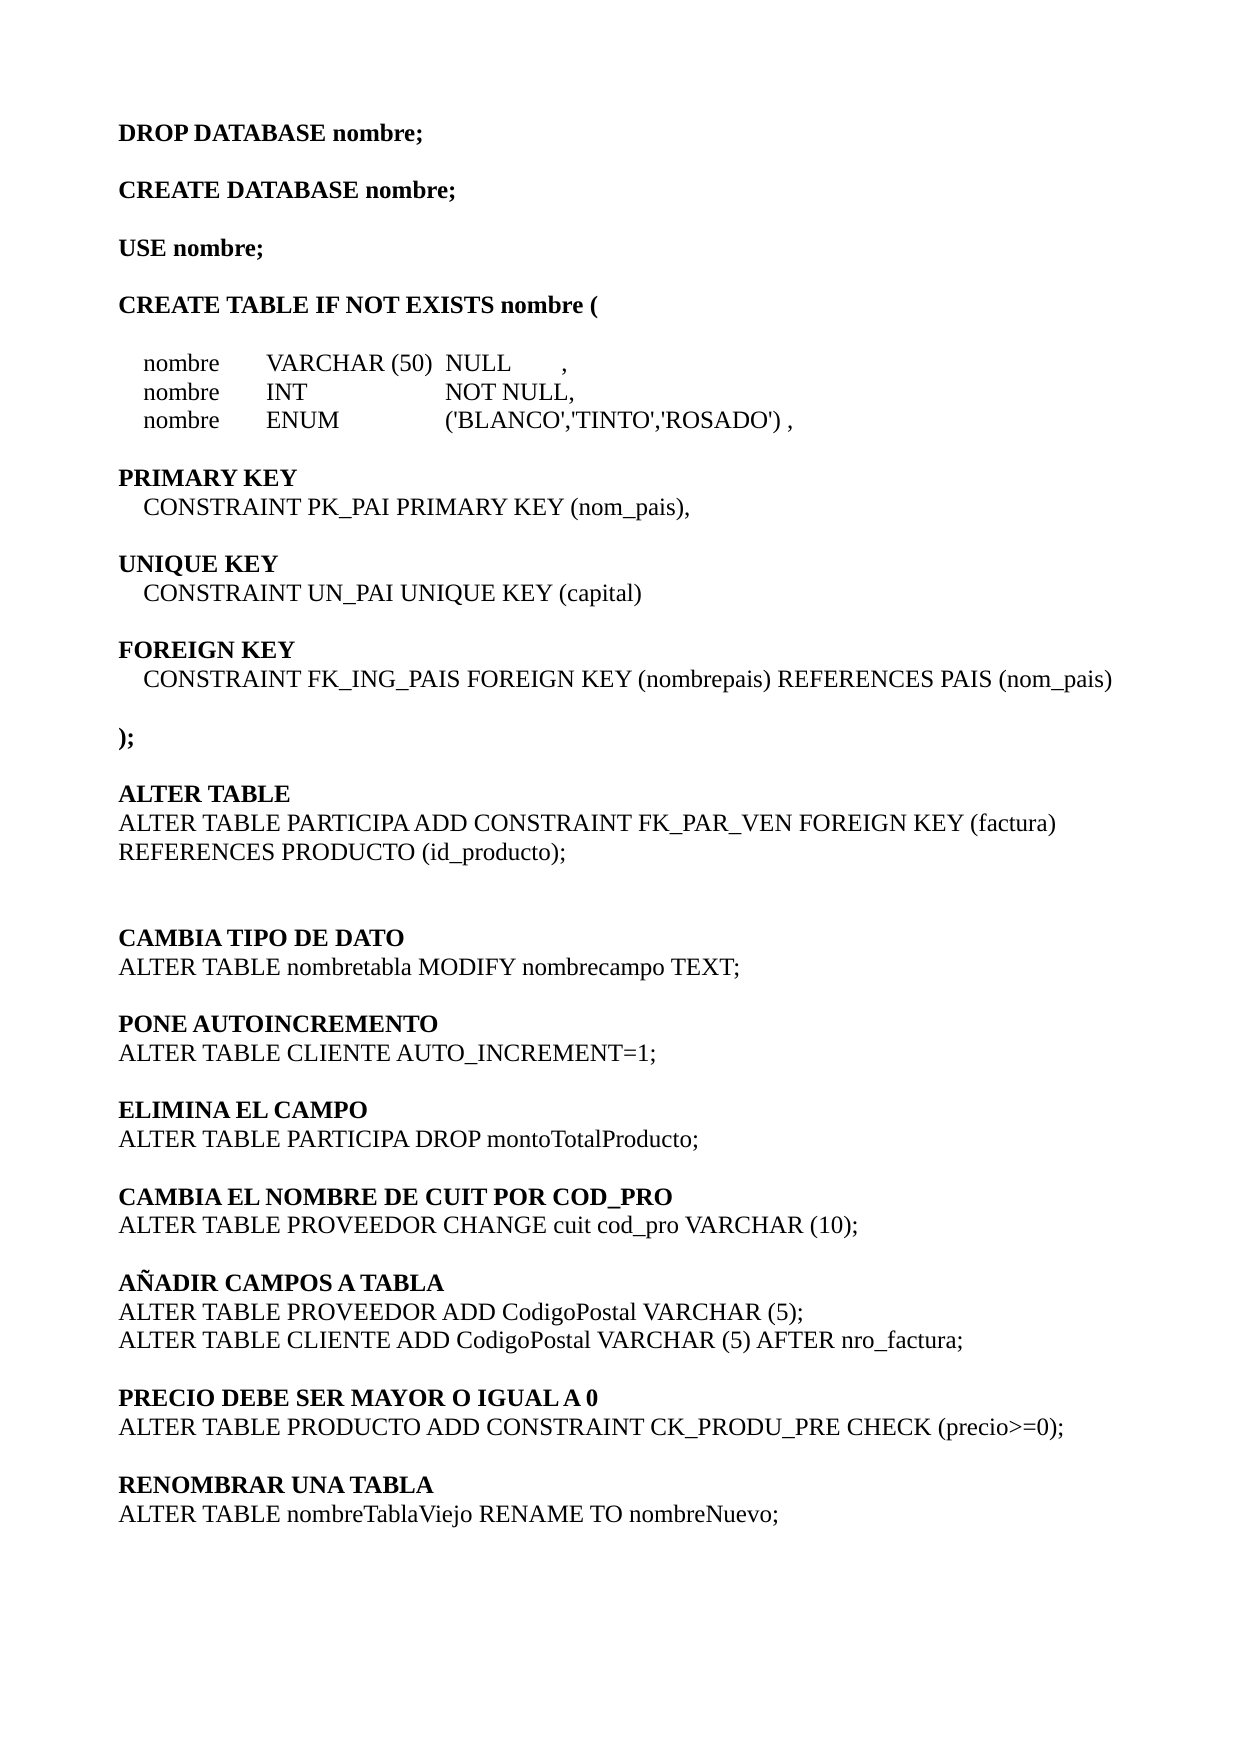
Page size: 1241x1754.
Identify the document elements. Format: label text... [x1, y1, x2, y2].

text RENOMBRAR UNA TABLA [118, 1470, 1122, 1499]
text CONSTRAINT FK_ING_PAIS FOREIGN KEY (nombrepais) REFERENCES PAIS (nom_pais) [118, 664, 1122, 693]
text ALTER TABLE PARTICIPA DROP montoTotalProducto; [118, 1124, 1122, 1153]
text ); [118, 722, 1122, 751]
text ALTER TABLE [118, 779, 1122, 808]
text AÑADIR CAMPOS A TABLA [118, 1268, 1122, 1297]
text USE nombre; [118, 233, 1122, 262]
text CREATE DATABASE nombre; [118, 176, 1122, 204]
text nombre INT NOT NULL, [118, 377, 1122, 406]
text ALTER TABLE PROVEEDOR CHANGE cuit cod_pro VARCHAR (10); [118, 1211, 1122, 1239]
text PRECIO DEBE SER MAYOR O IGUAL A 0 [118, 1383, 1122, 1412]
text ALTER TABLE CLIENTE AUTO_INCREMENT=1; [118, 1038, 1122, 1067]
text UNIQUE KEY [118, 549, 1122, 578]
text FOREIGN KEY [118, 636, 1122, 664]
text CAMBIA TIPO DE DATO [118, 923, 1122, 952]
text PRIMARY KEY [118, 463, 1122, 492]
text DROP DATABASE nombre; [118, 118, 1122, 147]
text ALTER TABLE PROVEEDOR ADD CodigoPostal VARCHAR (5); [118, 1297, 1122, 1326]
text CAMBIA EL NOMBRE DE CUIT POR COD_PRO [118, 1182, 1122, 1211]
text ALTER TABLE PRODUCTO ADD CONSTRAINT CK_PRODU_PRE CHECK (precio>=0); [118, 1412, 1122, 1441]
text nombre VARCHAR (50) NULL , [118, 348, 1122, 377]
text ALTER TABLE nombreTablaViejo RENAME TO nombreNuevo; [118, 1499, 1122, 1528]
text CONSTRAINT PK_PAI PRIMARY KEY (nom_pais), [118, 492, 1122, 521]
text ALTER TABLE CLIENTE ADD CodigoPostal VARCHAR (5) AFTER nro_factura; [118, 1326, 1122, 1354]
text ALTER TABLE PARTICIPA ADD CONSTRAINT FK_PAR_VEN FOREIGN KEY (factura) REFERENCES PRODUCTO (id_producto); [118, 808, 1122, 866]
text ALTER TABLE nombretabla MODIFY nombrecampo TEXT; [118, 952, 1122, 981]
text CREATE TABLE IF NOT EXISTS nombre ( [118, 291, 1122, 319]
text CONSTRAINT UN_PAI UNIQUE KEY (capital) [118, 578, 1122, 607]
text ELIMINA EL CAMPO [118, 1096, 1122, 1124]
text nombre ENUM ('BLANCO','TINTO','ROSADO') , [118, 406, 1122, 434]
text PONE AUTOINCREMENTO [118, 1009, 1122, 1038]
